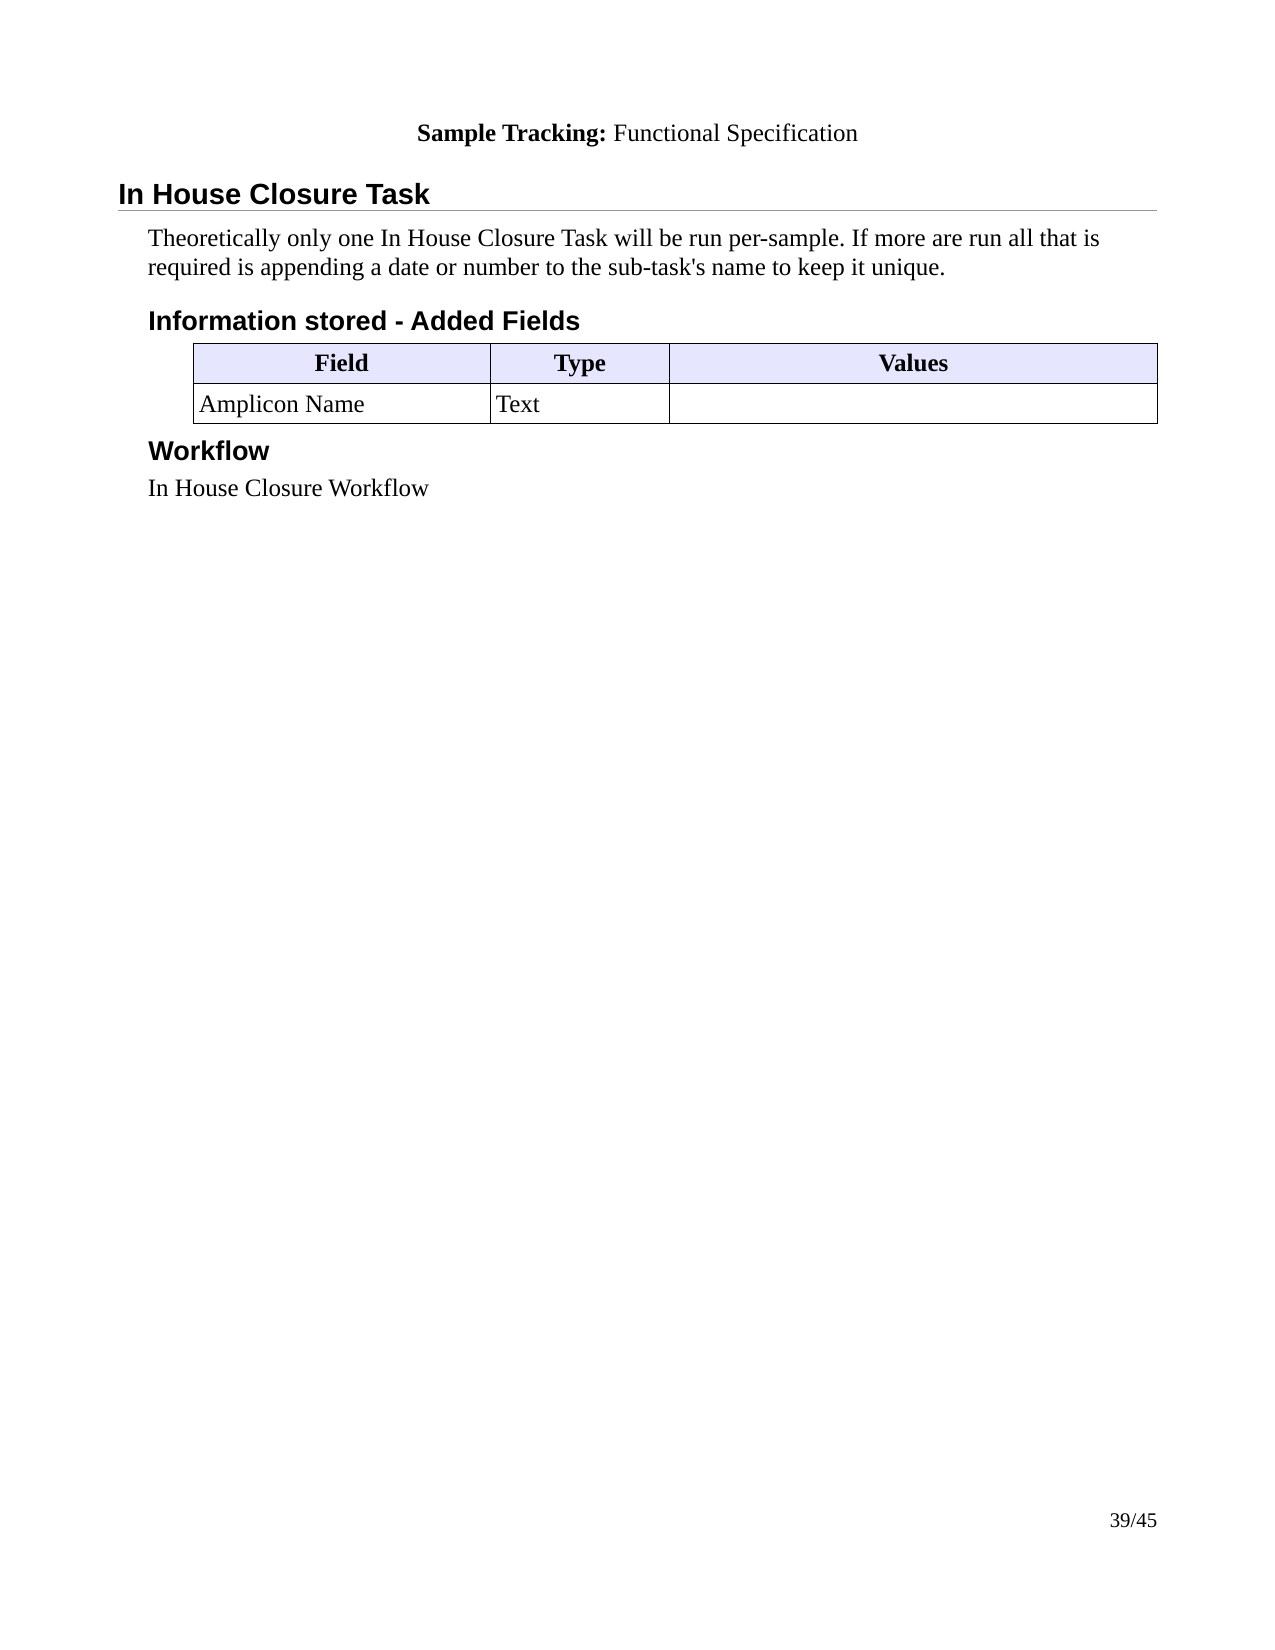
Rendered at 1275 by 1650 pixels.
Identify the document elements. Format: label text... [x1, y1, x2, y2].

table_cell Text [491, 384, 669, 423]
subtitle Workflow [148, 435, 1157, 467]
subtitle Information stored - Added Fields [148, 305, 1157, 337]
table_cell [670, 384, 1157, 423]
text Theoretically only one In House Closure Task will be run per-sample. If more are run all that is required is appending a date or number to the sub-task's name to keep it unique. [148, 223, 1157, 281]
text In House Closure Workflow [148, 473, 1157, 501]
table_cell Amplicon Name [194, 384, 490, 423]
table_header Field [194, 344, 490, 383]
table_header Values [670, 344, 1157, 383]
table_header Type [491, 344, 669, 383]
subtitle In House Closure Task [118, 177, 1157, 210]
